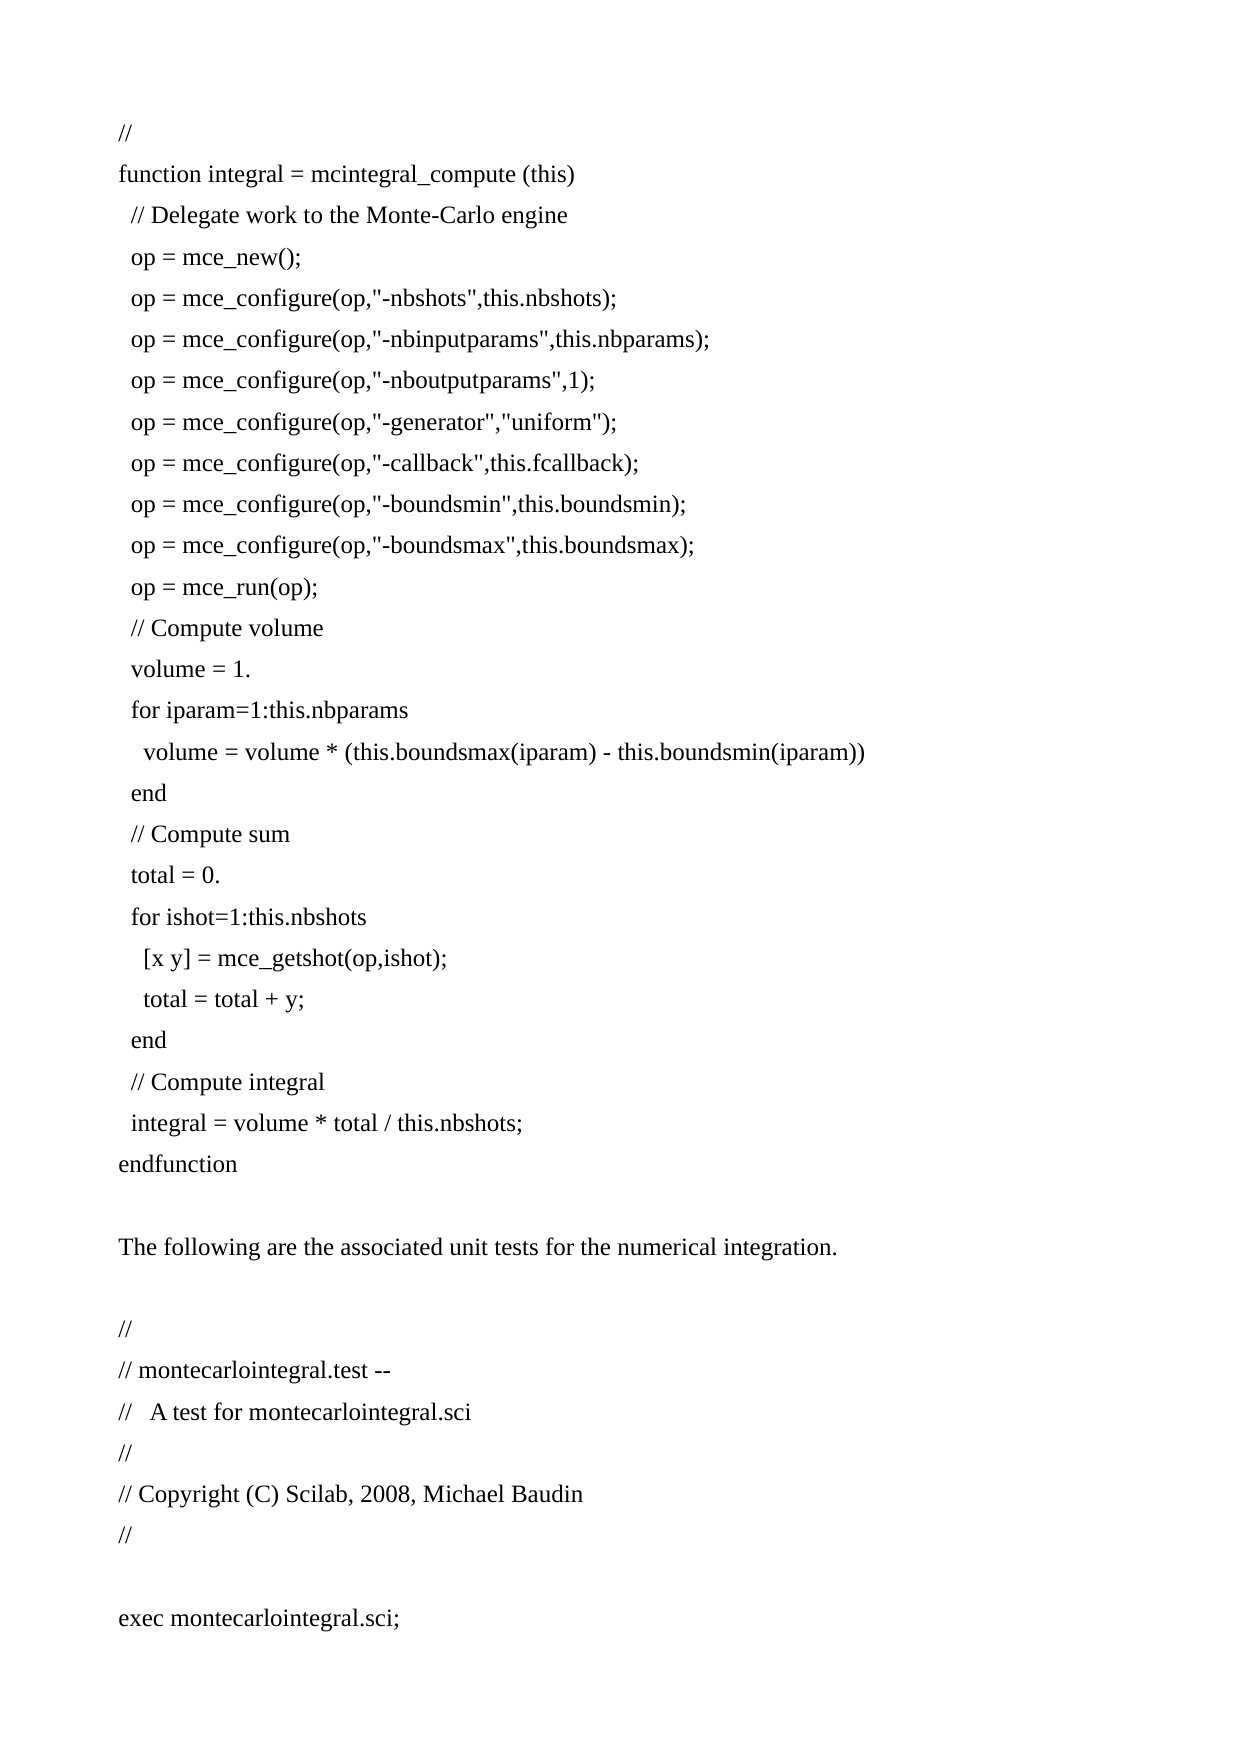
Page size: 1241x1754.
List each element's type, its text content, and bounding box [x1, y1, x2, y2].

text integral = volume * total / this.nbshots; [118, 1108, 1122, 1137]
text // Delegate work to the Monte-Carlo engine [118, 201, 1122, 229]
text op = mce_configure(op,"-generator","uniform"); [118, 407, 1122, 436]
text end [118, 1026, 1122, 1054]
text op = mce_configure(op,"-boundsmax",this.boundsmax); [118, 531, 1122, 559]
text // Compute volume [118, 613, 1122, 642]
text op = mce_configure(op,"-callback",this.fcallback); [118, 448, 1122, 477]
text for ishot=1:this.nbshots [118, 902, 1122, 931]
text // Copyright (C) Scilab, 2008, Michael Baudin [118, 1479, 1122, 1508]
text // [118, 1521, 1122, 1549]
text function integral = mcintegral_compute (this) [118, 159, 1122, 188]
text op = mce_new(); [118, 242, 1122, 271]
text // Compute sum [118, 819, 1122, 848]
text // A test for montecarlointegral.sci [118, 1397, 1122, 1426]
text op = mce_run(op); [118, 572, 1122, 601]
text op = mce_configure(op,"-nbinputparams",this.nbparams); [118, 324, 1122, 353]
text op = mce_configure(op,"-nboutputparams",1); [118, 366, 1122, 394]
text // [118, 1314, 1122, 1343]
text total = 0. [118, 861, 1122, 889]
text exec montecarlointegral.sci; [118, 1603, 1122, 1632]
text endfunction [118, 1149, 1122, 1178]
text volume = volume * (this.boundsmax(iparam) - this.boundsmin(iparam)) [118, 737, 1122, 766]
text volume = 1. [118, 654, 1122, 683]
text end [118, 778, 1122, 807]
text [x y] = mce_getshot(op,ishot); [118, 943, 1122, 972]
text op = mce_configure(op,"-nbshots",this.nbshots); [118, 283, 1122, 312]
text total = total + y; [118, 984, 1122, 1013]
text // [118, 118, 1122, 147]
text // Compute integral [118, 1067, 1122, 1096]
text op = mce_configure(op,"-boundsmin",this.boundsmin); [118, 489, 1122, 518]
text // montecarlointegral.test -- [118, 1356, 1122, 1384]
text // [118, 1438, 1122, 1467]
text for iparam=1:this.nbparams [118, 696, 1122, 724]
text The following are the associated unit tests for the numerical integration. [118, 1232, 1122, 1261]
